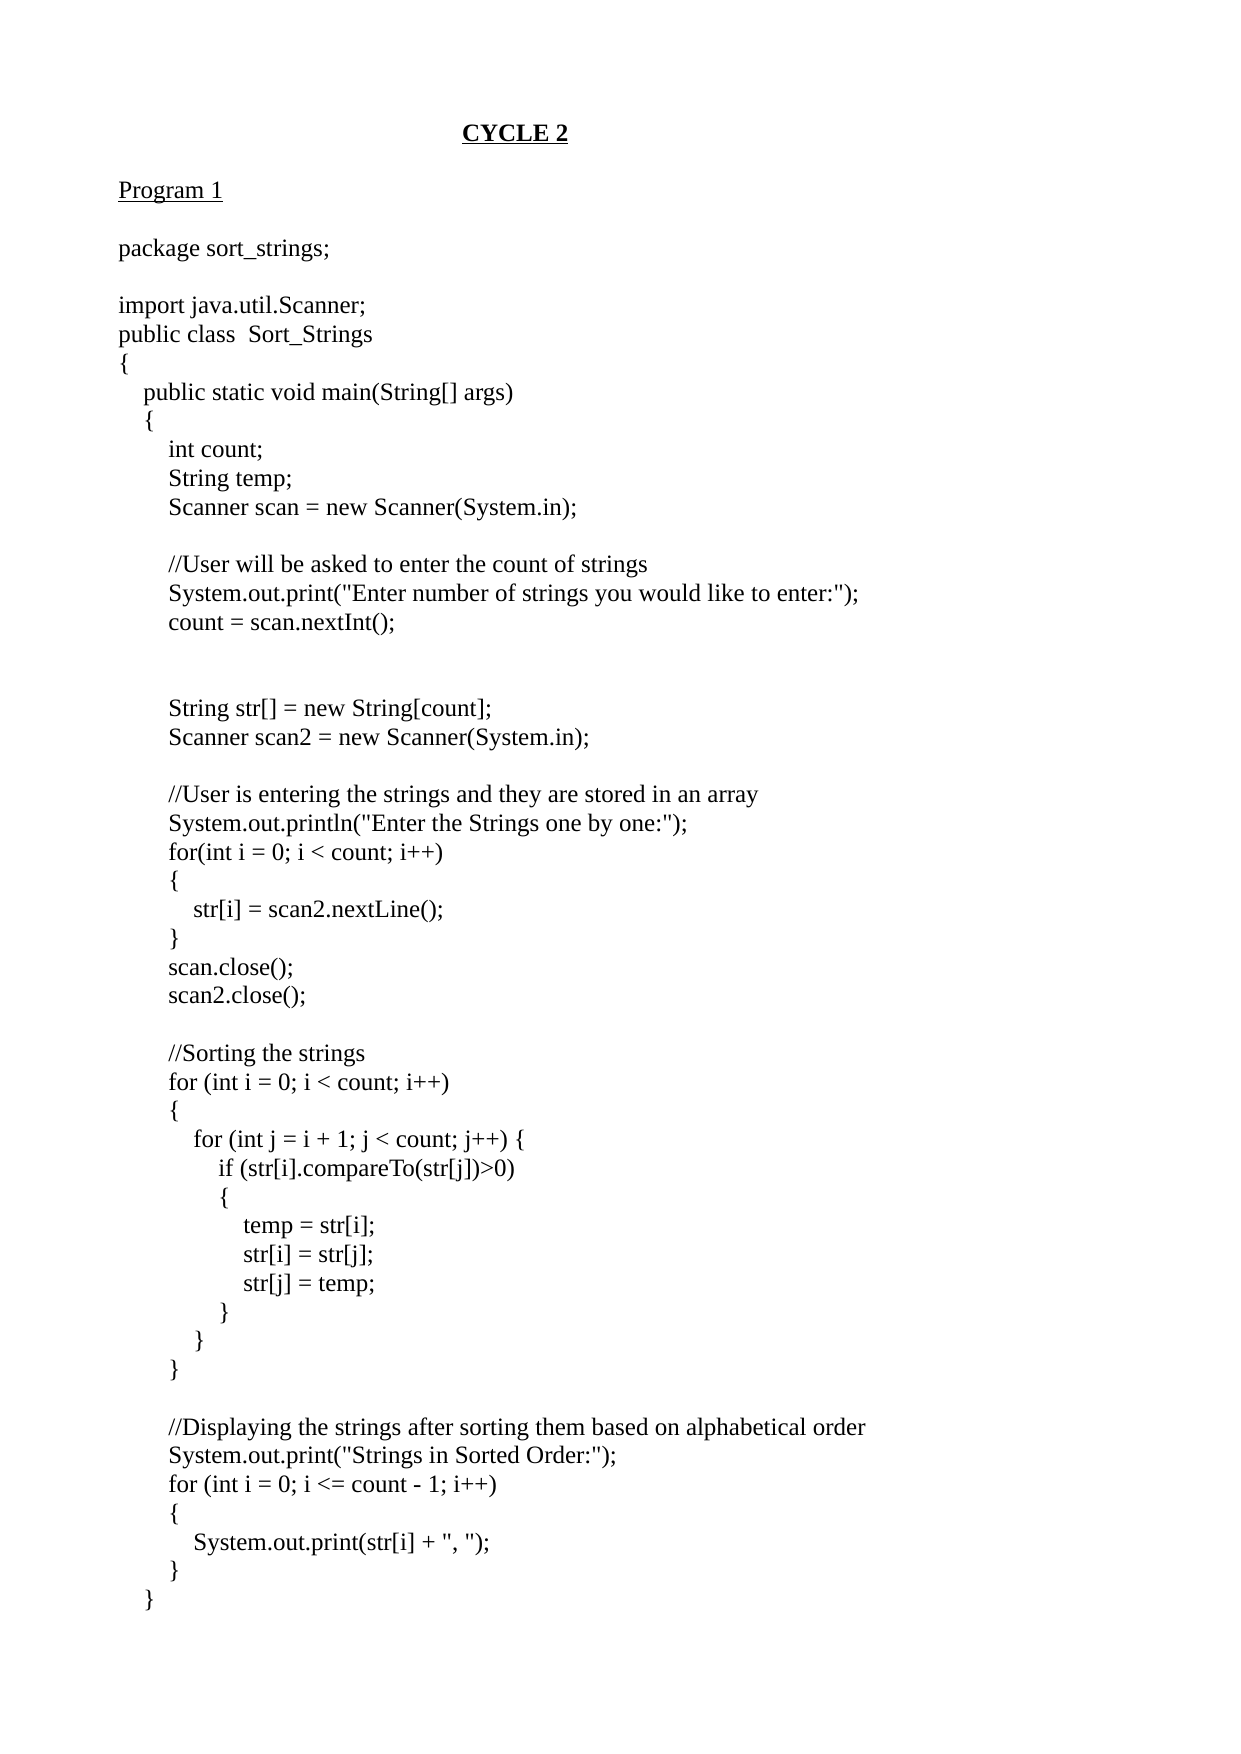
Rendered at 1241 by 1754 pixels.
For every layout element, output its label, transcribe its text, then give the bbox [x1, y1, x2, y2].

text for (int i = 0; i <= count - 1; i++) [118, 1469, 1122, 1498]
text System.out.print("Enter number of strings you would like to enter:"); [118, 578, 1122, 607]
text Scanner scan = new Scanner(System.in); [118, 492, 1122, 521]
text str[i] = str[j]; [118, 1239, 1122, 1268]
text for (int i = 0; i < count; i++) [118, 1067, 1122, 1096]
text } [118, 1354, 1122, 1383]
text { [118, 1498, 1122, 1527]
text //User is entering the strings and they are stored in an array [118, 779, 1122, 808]
text for (int j = i + 1; j < count; j++) { [118, 1124, 1122, 1153]
text } [118, 1297, 1122, 1326]
text temp = str[i]; [118, 1211, 1122, 1239]
text count = scan.nextInt(); [118, 607, 1122, 636]
text } [118, 923, 1122, 952]
text scan2.close(); [118, 981, 1122, 1009]
text str[i] = scan2.nextLine(); [118, 894, 1122, 923]
text //Displaying the strings after sorting them based on alphabetical order [118, 1412, 1122, 1441]
text public static void main(String[] args) [118, 377, 1122, 406]
text { [118, 1182, 1122, 1211]
text String temp; [118, 463, 1122, 492]
text int count; [118, 434, 1122, 463]
text System.out.print("Strings in Sorted Order:"); [118, 1441, 1122, 1469]
text scan.close(); [118, 952, 1122, 981]
text str[j] = temp; [118, 1268, 1122, 1297]
text Program 1 [118, 176, 1122, 204]
text //Sorting the strings [118, 1038, 1122, 1067]
text CYCLE 2 [118, 118, 1122, 147]
text System.out.print(str[i] + ", "); [118, 1527, 1122, 1556]
text { [118, 866, 1122, 894]
text for(int i = 0; i < count; i++) [118, 837, 1122, 866]
text } [118, 1584, 1122, 1613]
text import java.util.Scanner; [118, 291, 1122, 319]
text { [118, 1096, 1122, 1124]
text { [118, 406, 1122, 434]
text if (str[i].compareTo(str[j])>0) [118, 1153, 1122, 1182]
text package sort_strings; [118, 233, 1122, 262]
text //User will be asked to enter the count of strings [118, 549, 1122, 578]
text } [118, 1326, 1122, 1354]
text String str[] = new String[count]; [118, 693, 1122, 722]
text public class Sort_Strings [118, 319, 1122, 348]
text { [118, 348, 1122, 377]
text } [118, 1556, 1122, 1584]
text Scanner scan2 = new Scanner(System.in); [118, 722, 1122, 751]
text System.out.println("Enter the Strings one by one:"); [118, 808, 1122, 837]
